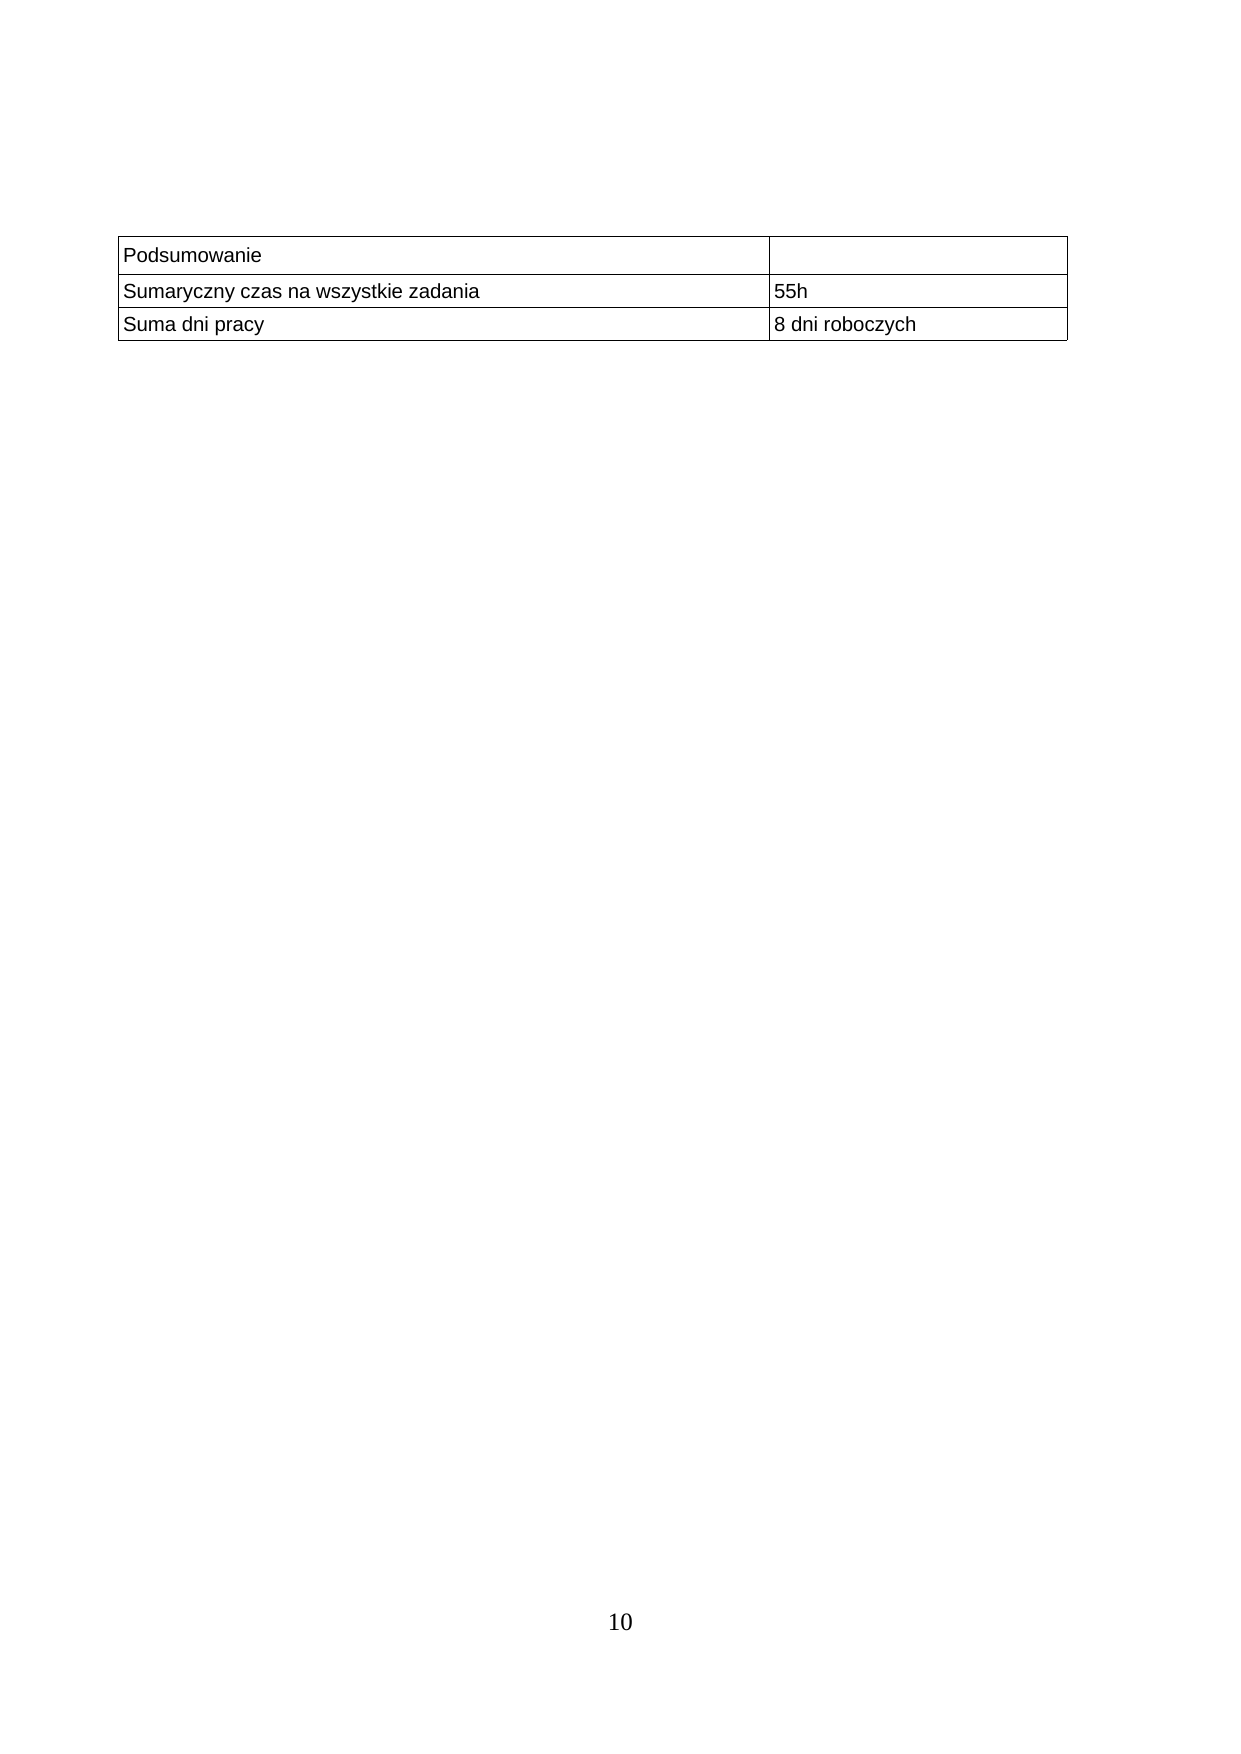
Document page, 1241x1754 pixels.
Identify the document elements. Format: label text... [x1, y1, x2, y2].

table_cell 8 dni roboczych [770, 308, 1067, 340]
table_header [770, 237, 1067, 274]
table_cell 55h [770, 275, 1067, 307]
table_cell Suma dni pracy [119, 308, 769, 340]
table_header Podsumowanie [119, 237, 769, 274]
table_cell Sumaryczny czas na wszystkie zadania [119, 275, 769, 307]
